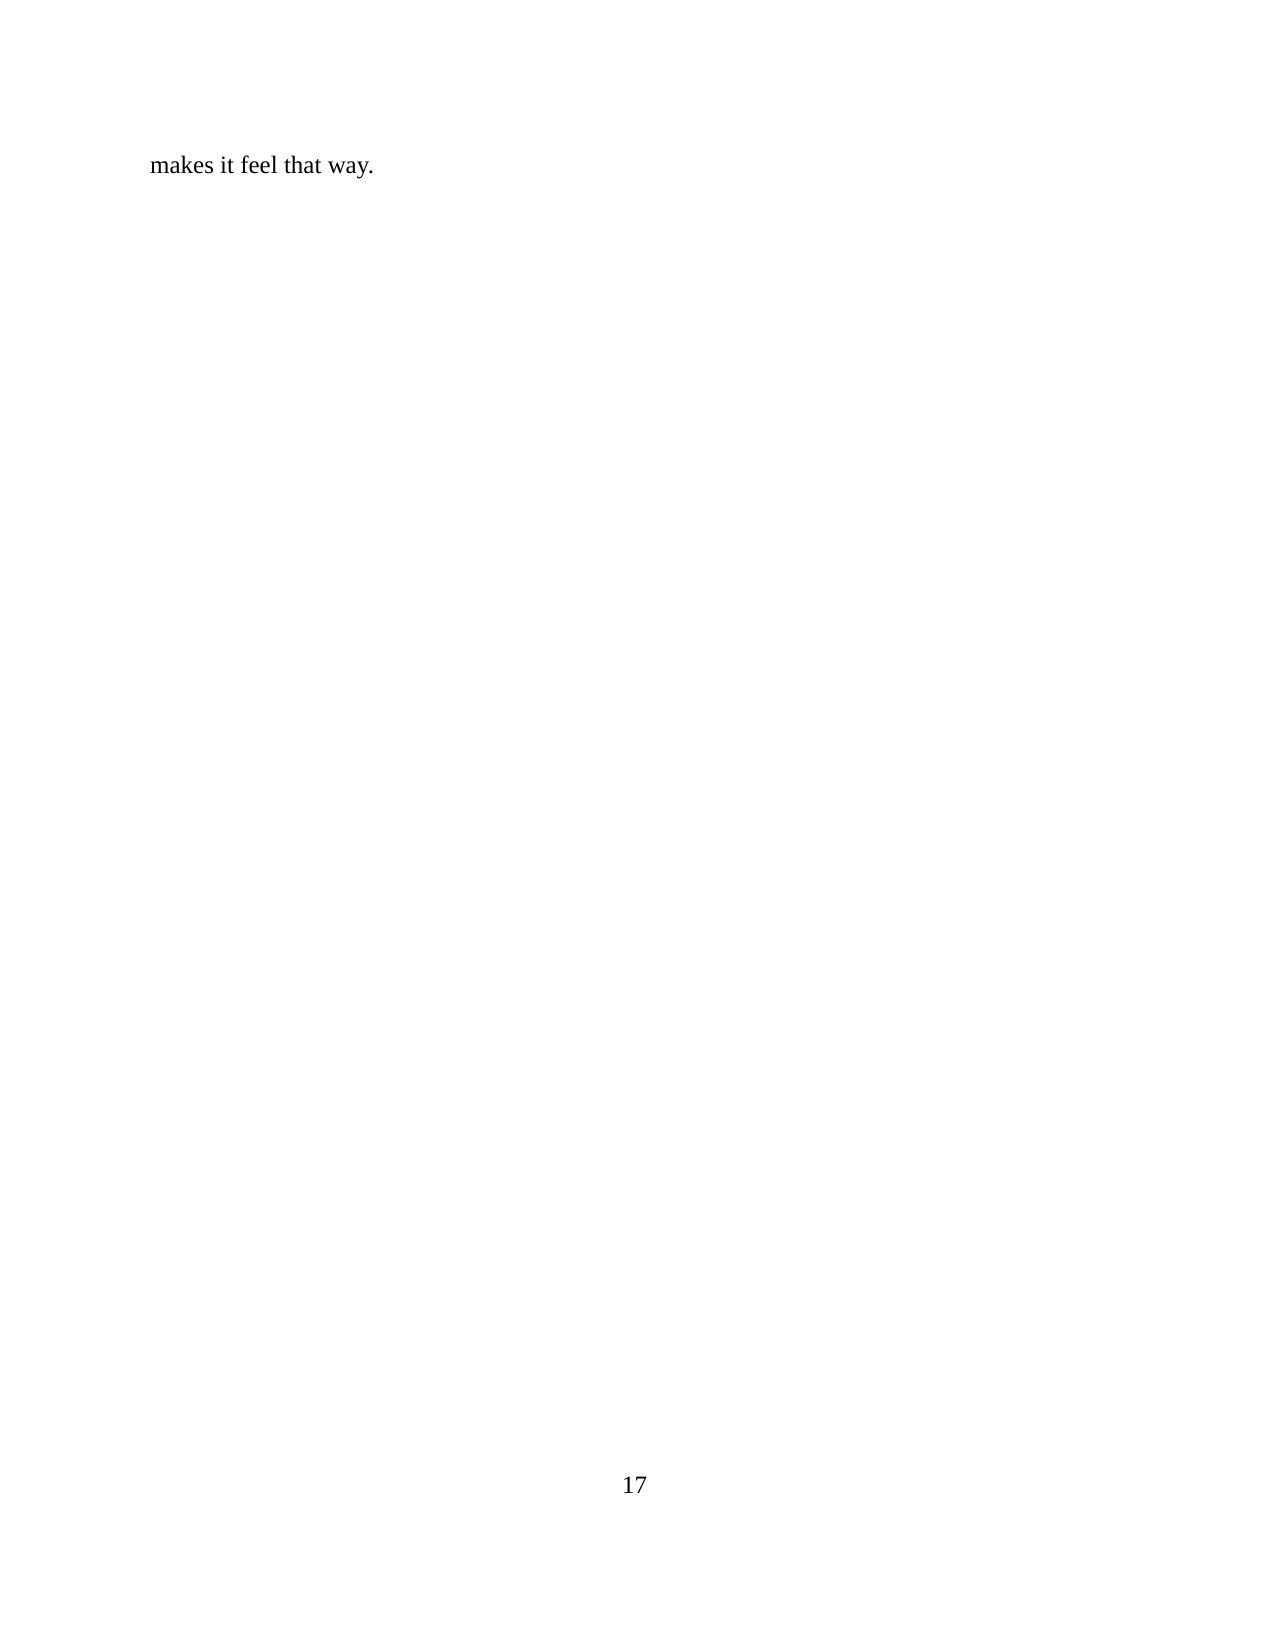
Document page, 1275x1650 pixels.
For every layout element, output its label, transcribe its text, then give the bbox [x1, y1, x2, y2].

text makes it feel that way. [150, 150, 621, 179]
